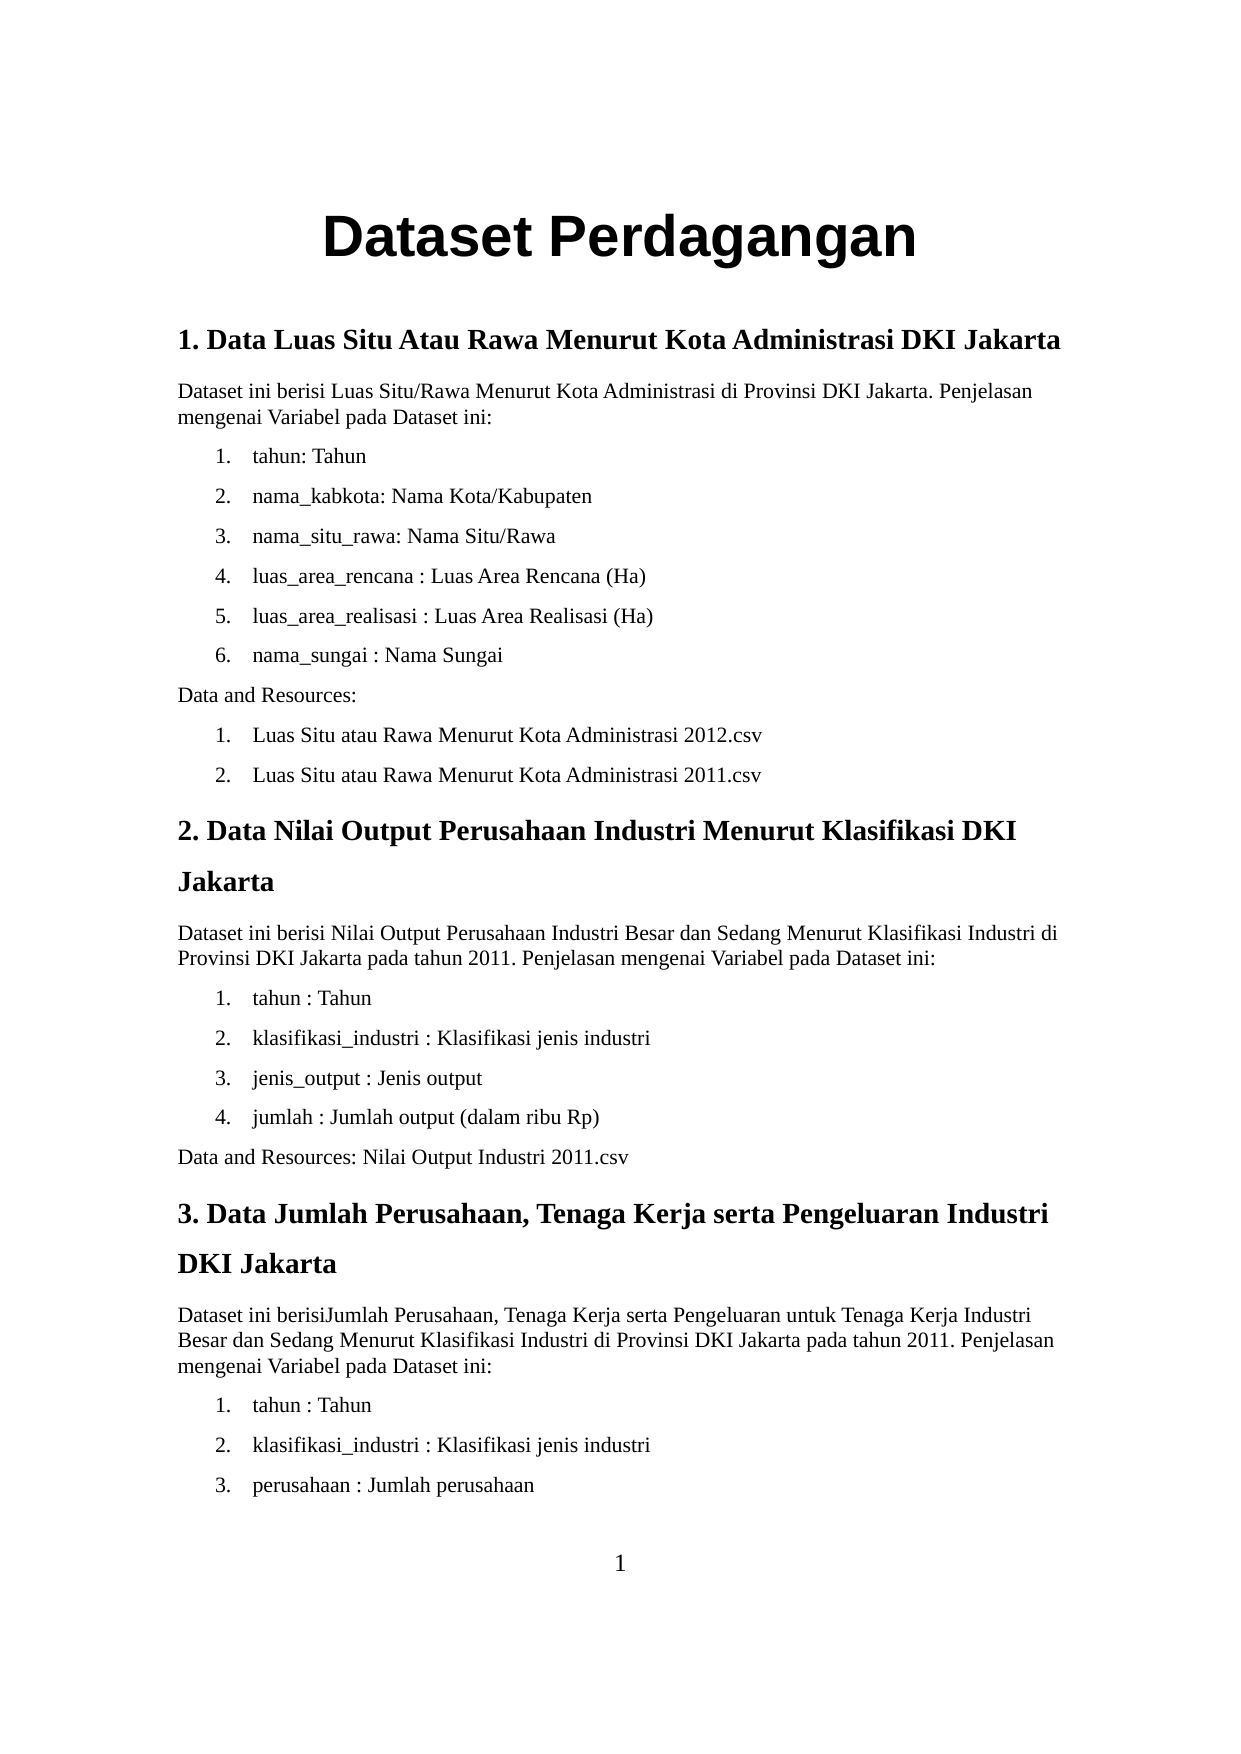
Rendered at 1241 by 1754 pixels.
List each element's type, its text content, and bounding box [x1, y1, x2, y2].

list Luas Situ atau Rawa Menurut Kota Administrasi 2012.csv [215, 722, 1063, 747]
list luas_area_realisasi : Luas Area Realisasi (Ha) [215, 603, 1063, 628]
text Dataset ini berisiJumlah Perusahaan, Tenaga Kerja serta Pengeluaran untuk Tenaga Kerja Industri Besar dan Sedang Menurut Klasifikasi Industri di Provinsi DKI Jakarta pada tahun 2011. Penjelasan mengenai Variabel pada Dataset ini: [177, 1302, 1063, 1378]
list Luas Situ atau Rawa Menurut Kota Administrasi 2011.csv [215, 762, 1063, 787]
text Data and Resources: [177, 682, 1063, 707]
list perusahaan : Jumlah perusahaan [215, 1472, 1063, 1497]
list tahun: Tahun [215, 443, 1063, 469]
list jumlah : Jumlah output (dalam ribu Rp) [215, 1104, 1063, 1129]
text Dataset ini berisi Luas Situ/Rawa Menurut Kota Administrasi di Provinsi DKI Jakarta. Penjelasan mengenai Variabel pada Dataset ini: [177, 378, 1063, 429]
list nama_sungai : Nama Sungai [215, 642, 1063, 668]
list tahun : Tahun [215, 1392, 1063, 1418]
list nama_kabkota: Nama Kota/Kabupaten [215, 483, 1063, 508]
text Data and Resources: Nilai Output Industri 2011.csv [177, 1144, 1063, 1169]
subtitle Data Jumlah Perusahaan, Tenaga Kerja serta Pengeluaran Industri DKI Jakarta [177, 1196, 1063, 1279]
text Dataset ini berisi Nilai Output Perusahaan Industri Besar dan Sedang Menurut Klasifikasi Industri di Provinsi DKI Jakarta pada tahun 2011. Penjelasan mengenai Variabel pada Dataset ini: [177, 920, 1063, 970]
title Dataset Perdagangan [177, 202, 1063, 269]
list luas_area_rencana : Luas Area Rencana (Ha) [215, 563, 1063, 588]
list tahun : Tahun [215, 985, 1063, 1010]
subtitle Data Nilai Output Perusahaan Industri Menurut Klasifikasi DKI Jakarta [177, 813, 1063, 897]
subtitle Data Luas Situ Atau Rawa Menurut Kota Administrasi DKI Jakarta [177, 322, 1063, 356]
list klasifikasi_industri : Klasifikasi jenis industri [215, 1432, 1063, 1457]
list jenis_output : Jenis output [215, 1064, 1063, 1090]
list klasifikasi_industri : Klasifikasi jenis industri [215, 1025, 1063, 1050]
list nama_situ_rawa: Nama Situ/Rawa [215, 523, 1063, 548]
